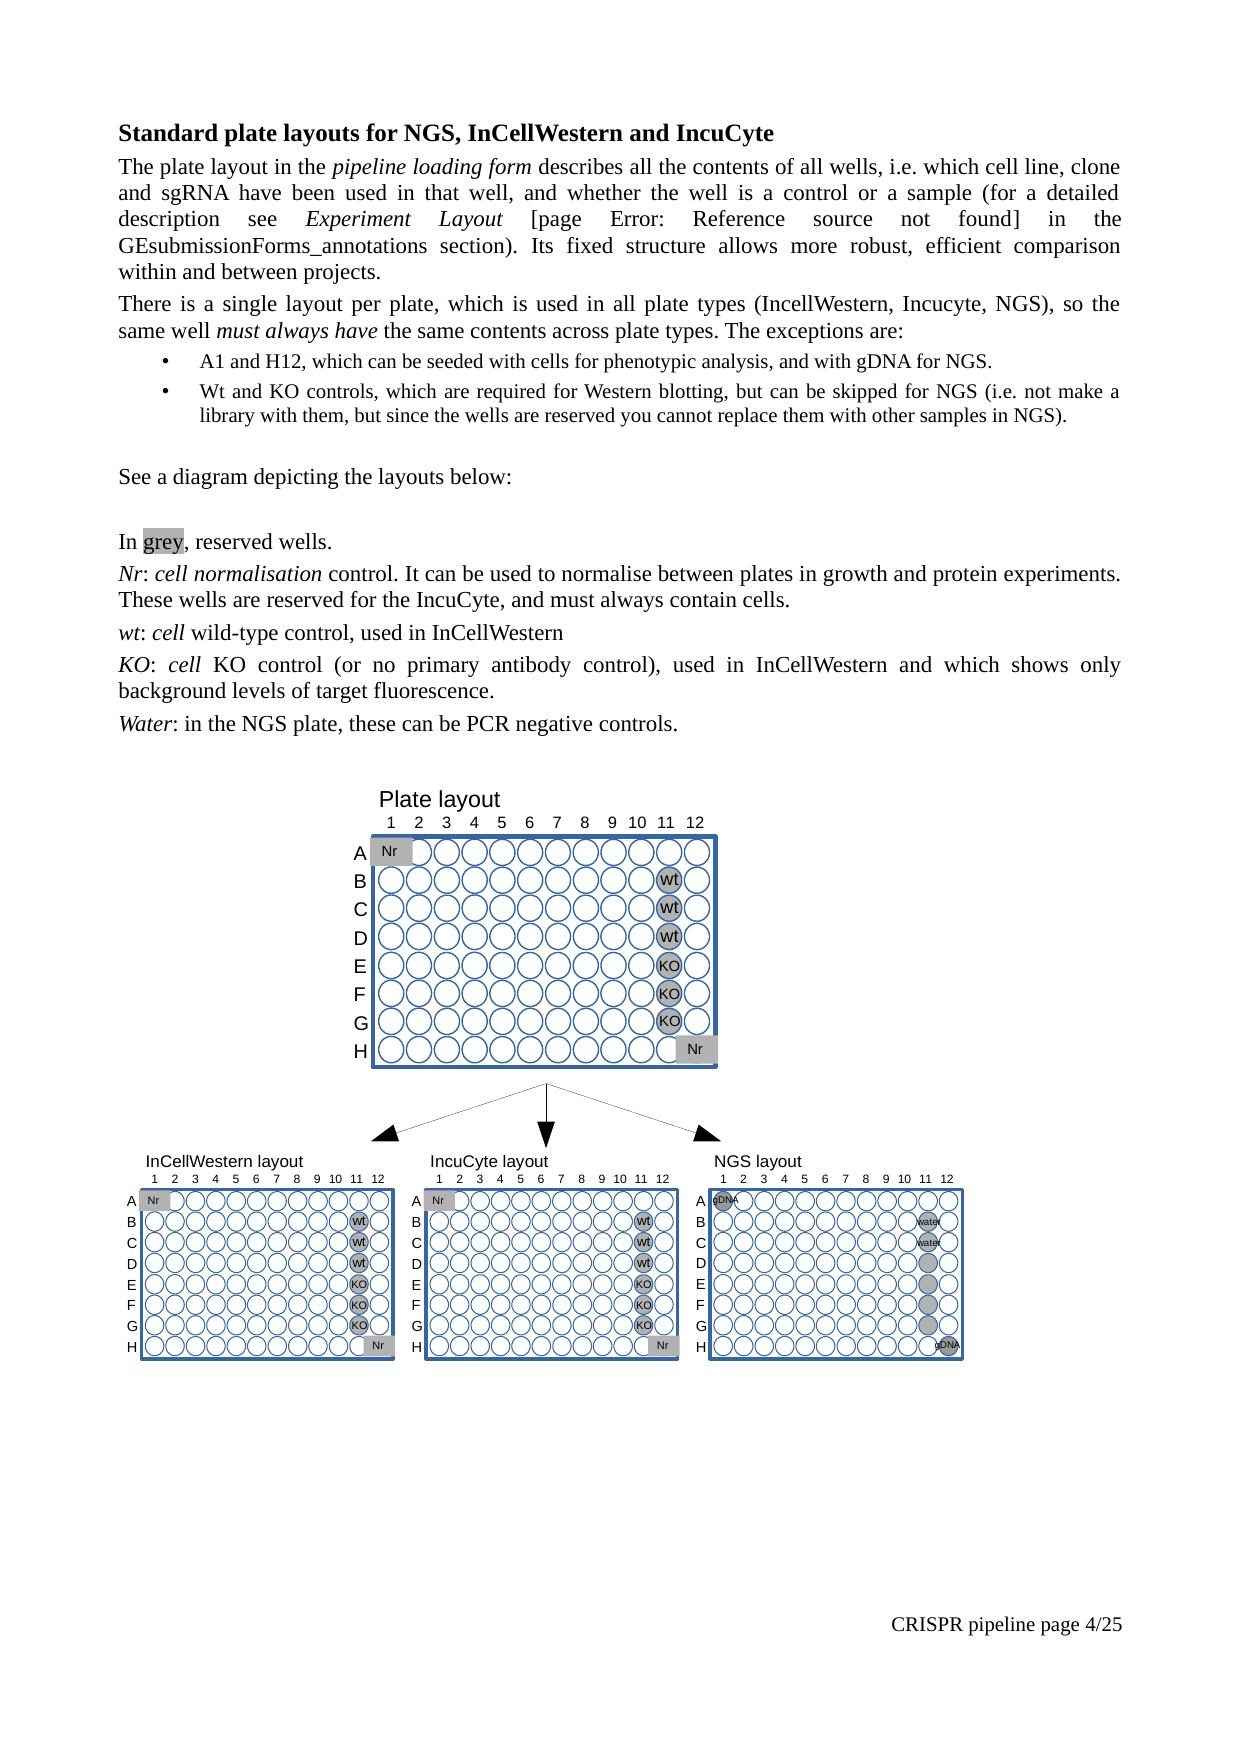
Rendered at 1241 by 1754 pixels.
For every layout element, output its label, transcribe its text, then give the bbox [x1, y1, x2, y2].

text Nr: cell normalisation control. It can be used to normalise between plates in growth and protein experiments. These wells are reserved for the IncuCyte, and must always contain cells. [118, 560, 1122, 613]
text The plate layout in the pipeline loading form describes all the contents of all wells, i.e. which cell line, clone and sgRNA have been used in that well, and whether the well is a control or a sample (for a detailed description see Experiment Layout [page Error: Reference source not found] in the GEsubmissionForms_annotations section). Its fixed structure allows more robust, efficient comparison within and between projects. [118, 153, 1122, 284]
text KO: cell KO control (or no primary antibody control), used in InCellWestern and which shows only background levels of target fluorescence. [118, 651, 1122, 704]
text In grey, reserved wells. [118, 528, 1122, 554]
text There is a single layout per plate, which is used in all plate types (IncellWestern, Incucyte, NGS), so the same well must always have the same contents across plate types. The exceptions are: [118, 291, 1122, 343]
list A1 and H12, which can be seeded with cells for phenotypic analysis, and with gDNA for NGS. [162, 349, 1122, 373]
text See a diagram depicting the layouts below: [118, 463, 1122, 489]
text wt: cell wild-type control, used in InCellWestern [118, 619, 1122, 645]
title Standard plate layouts for NGS, InCellWestern and IncuCyte [118, 118, 1122, 147]
text Water: in the NGS plate, these can be PCR negative controls. [118, 710, 1122, 736]
list Wt and KO controls, which are required for Western blotting, but can be skipped for NGS (i.e. not make a library with them, but since the wells are reserved you cannot replace them with other samples in NGS). [162, 379, 1122, 427]
